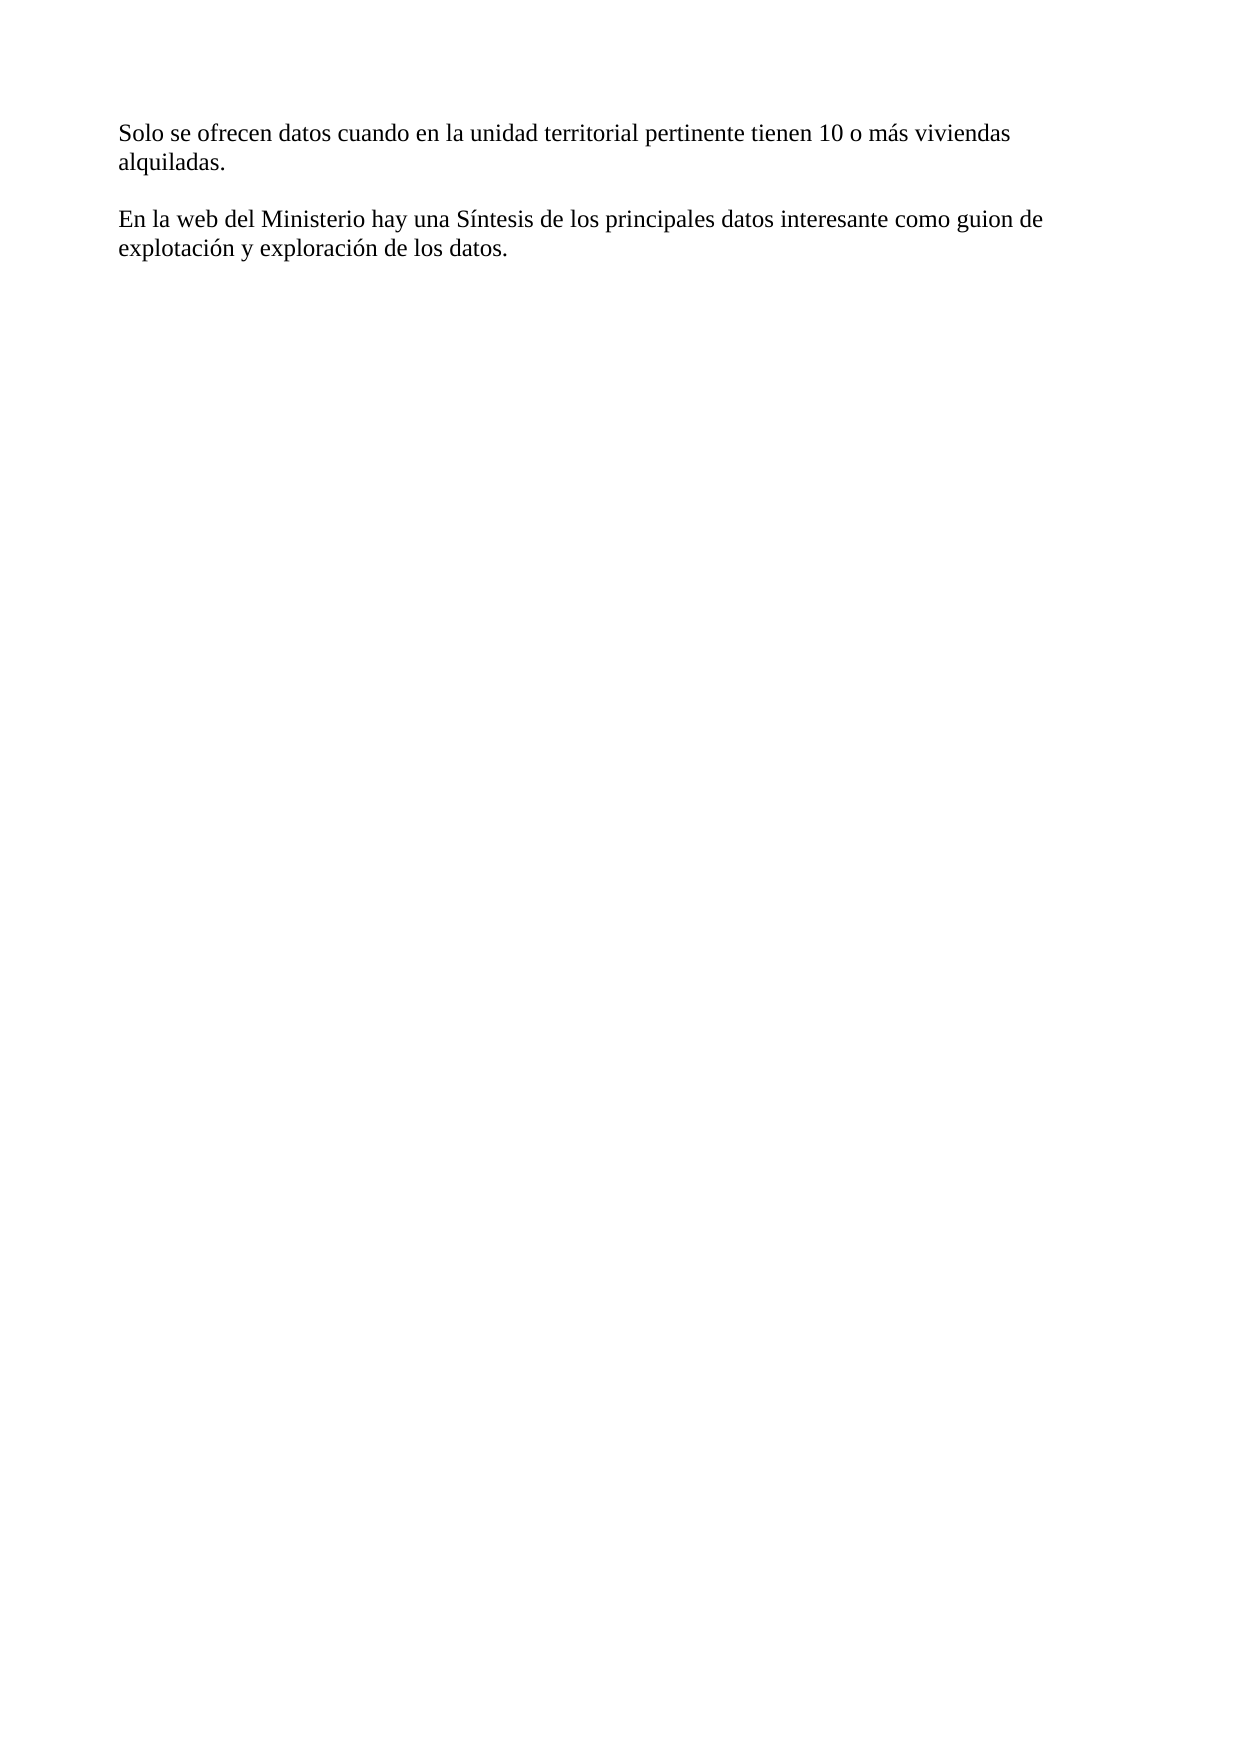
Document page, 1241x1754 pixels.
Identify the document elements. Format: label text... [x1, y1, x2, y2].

text Solo se ofrecen datos cuando en la unidad territorial pertinente tienen 10 o más viviendas alquiladas. [118, 118, 1122, 176]
text En la web del Ministerio hay una Síntesis de los principales datos interesante como guion de explotación y exploración de los datos. [118, 204, 1122, 262]
